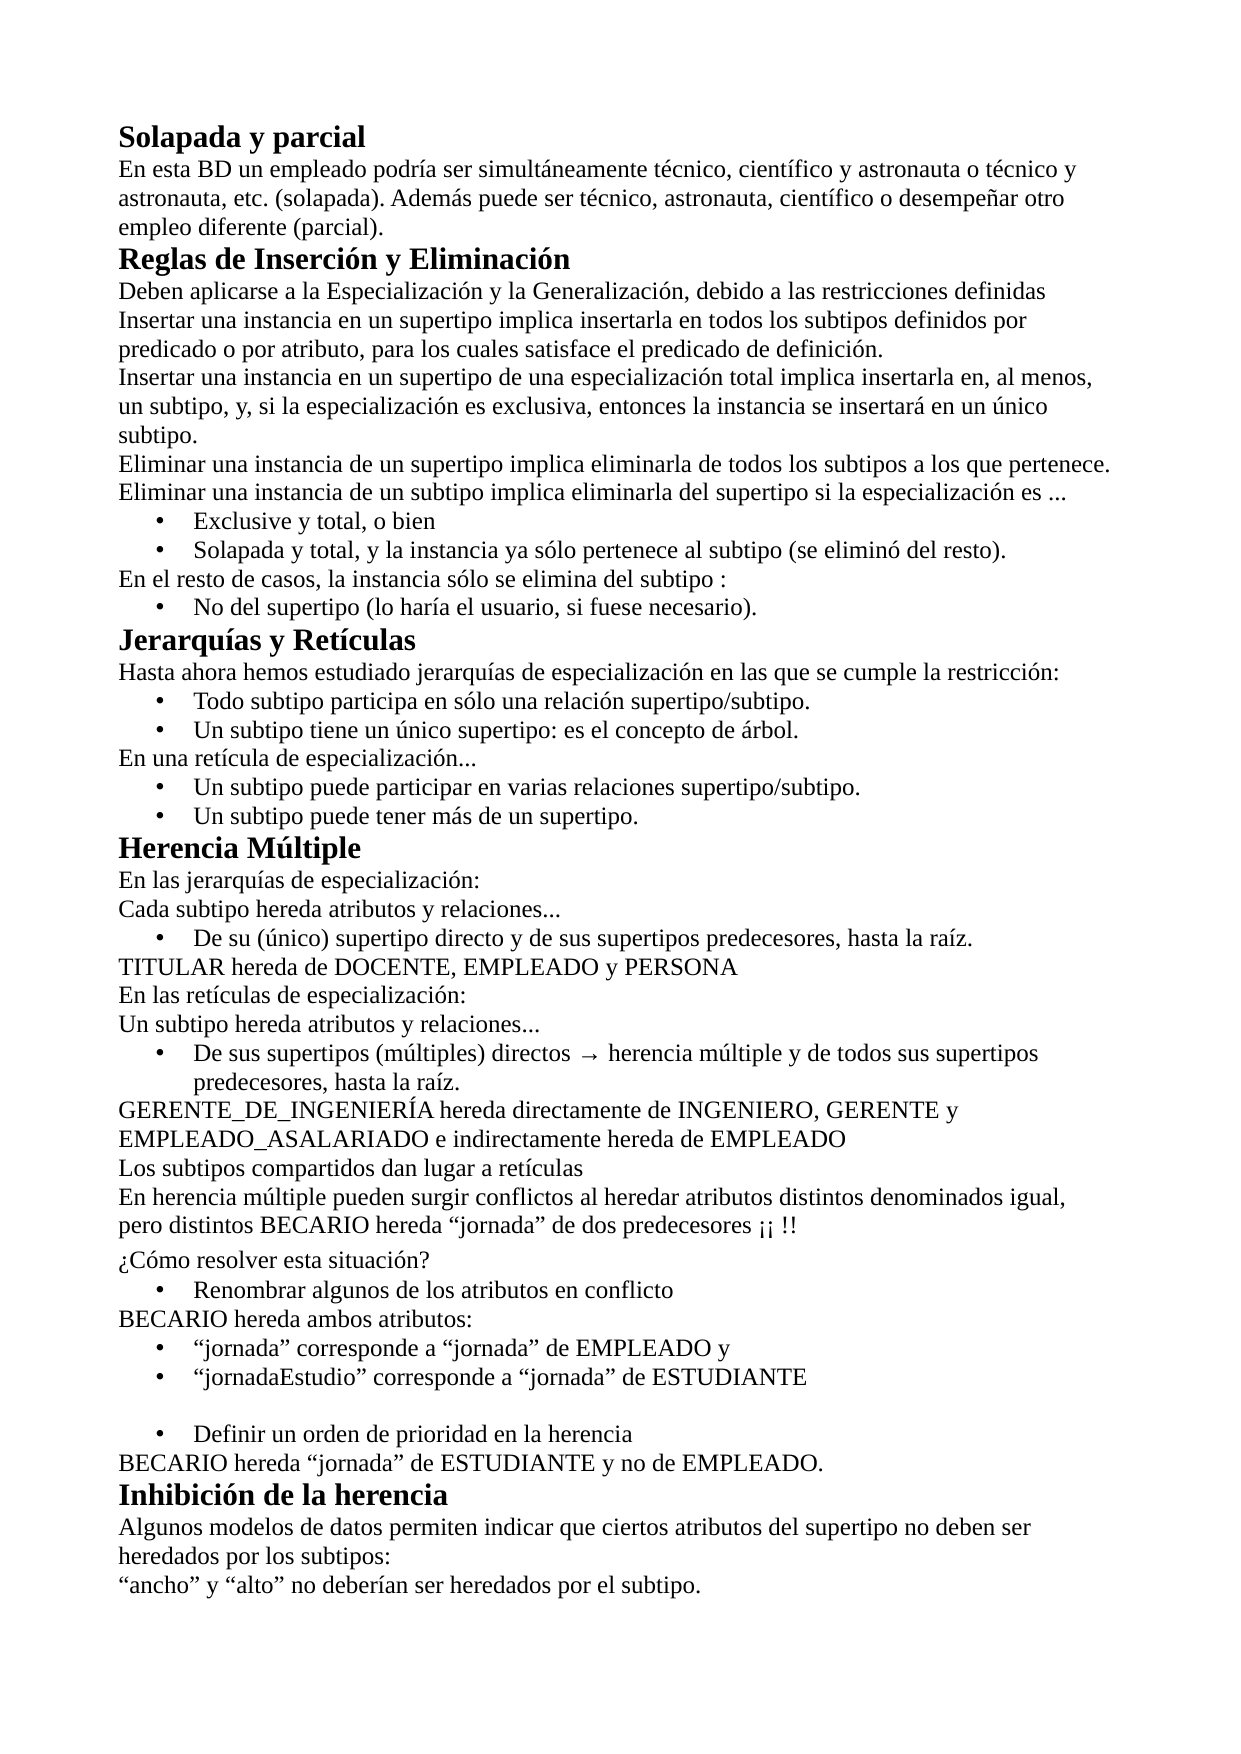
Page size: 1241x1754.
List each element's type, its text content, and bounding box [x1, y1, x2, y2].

list “jornadaEstudio” corresponde a “jornada” de ESTUDIANTE [156, 1362, 1122, 1390]
text Herencia Múltiple [118, 830, 1122, 866]
text En el resto de casos, la instancia sólo se elimina del subtipo : [118, 564, 1122, 592]
text pero distintos BECARIO hereda “jornada” de dos predecesores ¡¡ !! [118, 1211, 1122, 1239]
text Jerarquías y Retículas [118, 621, 1122, 657]
text Un subtipo hereda atributos y relaciones... [118, 1009, 1122, 1038]
text Eliminar una instancia de un supertipo implica eliminarla de todos los subtipos a los que pertenece. Eliminar una instancia de un subtipo implica eliminarla del supertipo si la especialización es ... [118, 449, 1122, 506]
text GERENTE_DE_INGENIERÍA hereda directamente de INGENIERO, GERENTE y EMPLEADO_ASALARIADO e indirectamente hereda de EMPLEADO [118, 1096, 1122, 1153]
text “ancho” y “alto” no deberían ser heredados por el subtipo. [118, 1570, 1122, 1599]
list Un subtipo tiene un único supertipo: es el concepto de árbol. [156, 715, 1122, 743]
text En herencia múltiple pueden surgir conflictos al heredar atributos distintos denominados igual, [118, 1182, 1122, 1211]
text Deben aplicarse a la Especialización y la Generalización, debido a las restricciones definidas Insertar una instancia en un supertipo implica insertarla en todos los subtipos definidos por predicado o por atributo, para los cuales satisface el predicado de definición. [118, 276, 1122, 362]
list No del supertipo (lo haría el usuario, si fuese necesario). [156, 592, 1122, 621]
text Cada subtipo hereda atributos y relaciones... [118, 894, 1122, 923]
text TITULAR hereda de DOCENTE, EMPLEADO y PERSONA [118, 952, 1122, 981]
list Todo subtipo participa en sólo una relación supertipo/subtipo. [156, 686, 1122, 715]
list Exclusive y total, o bien [156, 506, 1122, 535]
text En esta BD un empleado podría ser simultáneamente técnico, científico y astronauta o técnico y astronauta, etc. (solapada). Además puede ser técnico, astronauta, científico o desempeñar otro empleo diferente (parcial). [118, 154, 1122, 240]
list “jornada” corresponde a “jornada” de EMPLEADO y [156, 1333, 1122, 1362]
list Definir un orden de prioridad en la herencia [156, 1419, 1122, 1448]
text Reglas de Inserción y Eliminación [118, 240, 1122, 276]
list Un subtipo puede participar en varias relaciones supertipo/subtipo. [156, 772, 1122, 801]
text En las retículas de especialización: [118, 981, 1122, 1009]
list De su (único) supertipo directo y de sus supertipos predecesores, hasta la raíz. [156, 923, 1122, 952]
list Solapada y total, y la instancia ya sólo pertenece al subtipo (se eliminó del resto). [156, 535, 1122, 564]
text BECARIO hereda ambos atributos: [118, 1304, 1122, 1333]
text Solapada y parcial [118, 118, 1122, 154]
list De sus supertipos (múltiples) directos → herencia múltiple y de todos sus supertipos predecesores, hasta la raíz. [156, 1038, 1122, 1096]
text Hasta ahora hemos estudiado jerarquías de especialización en las que se cumple la restricción: [118, 657, 1122, 686]
text Inhibición de la herencia [118, 1477, 1122, 1512]
text Algunos modelos de datos permiten indicar que ciertos atributos del supertipo no deben ser heredados por los subtipos: [118, 1512, 1122, 1570]
text ¿Cómo resolver esta situación? [118, 1239, 1122, 1275]
list Un subtipo puede tener más de un supertipo. [156, 801, 1122, 830]
list Renombrar algunos de los atributos en conflicto [156, 1275, 1122, 1304]
text En las jerarquías de especialización: [118, 866, 1122, 894]
text BECARIO hereda “jornada” de ESTUDIANTE y no de EMPLEADO. [118, 1448, 1122, 1477]
text Insertar una instancia en un supertipo de una especialización total implica insertarla en, al menos, un subtipo, y, si la especialización es exclusiva, entonces la instancia se insertará en un único subtipo. [118, 362, 1122, 449]
text Los subtipos compartidos dan lugar a retículas [118, 1153, 1122, 1182]
text En una retícula de especialización... [118, 743, 1122, 772]
